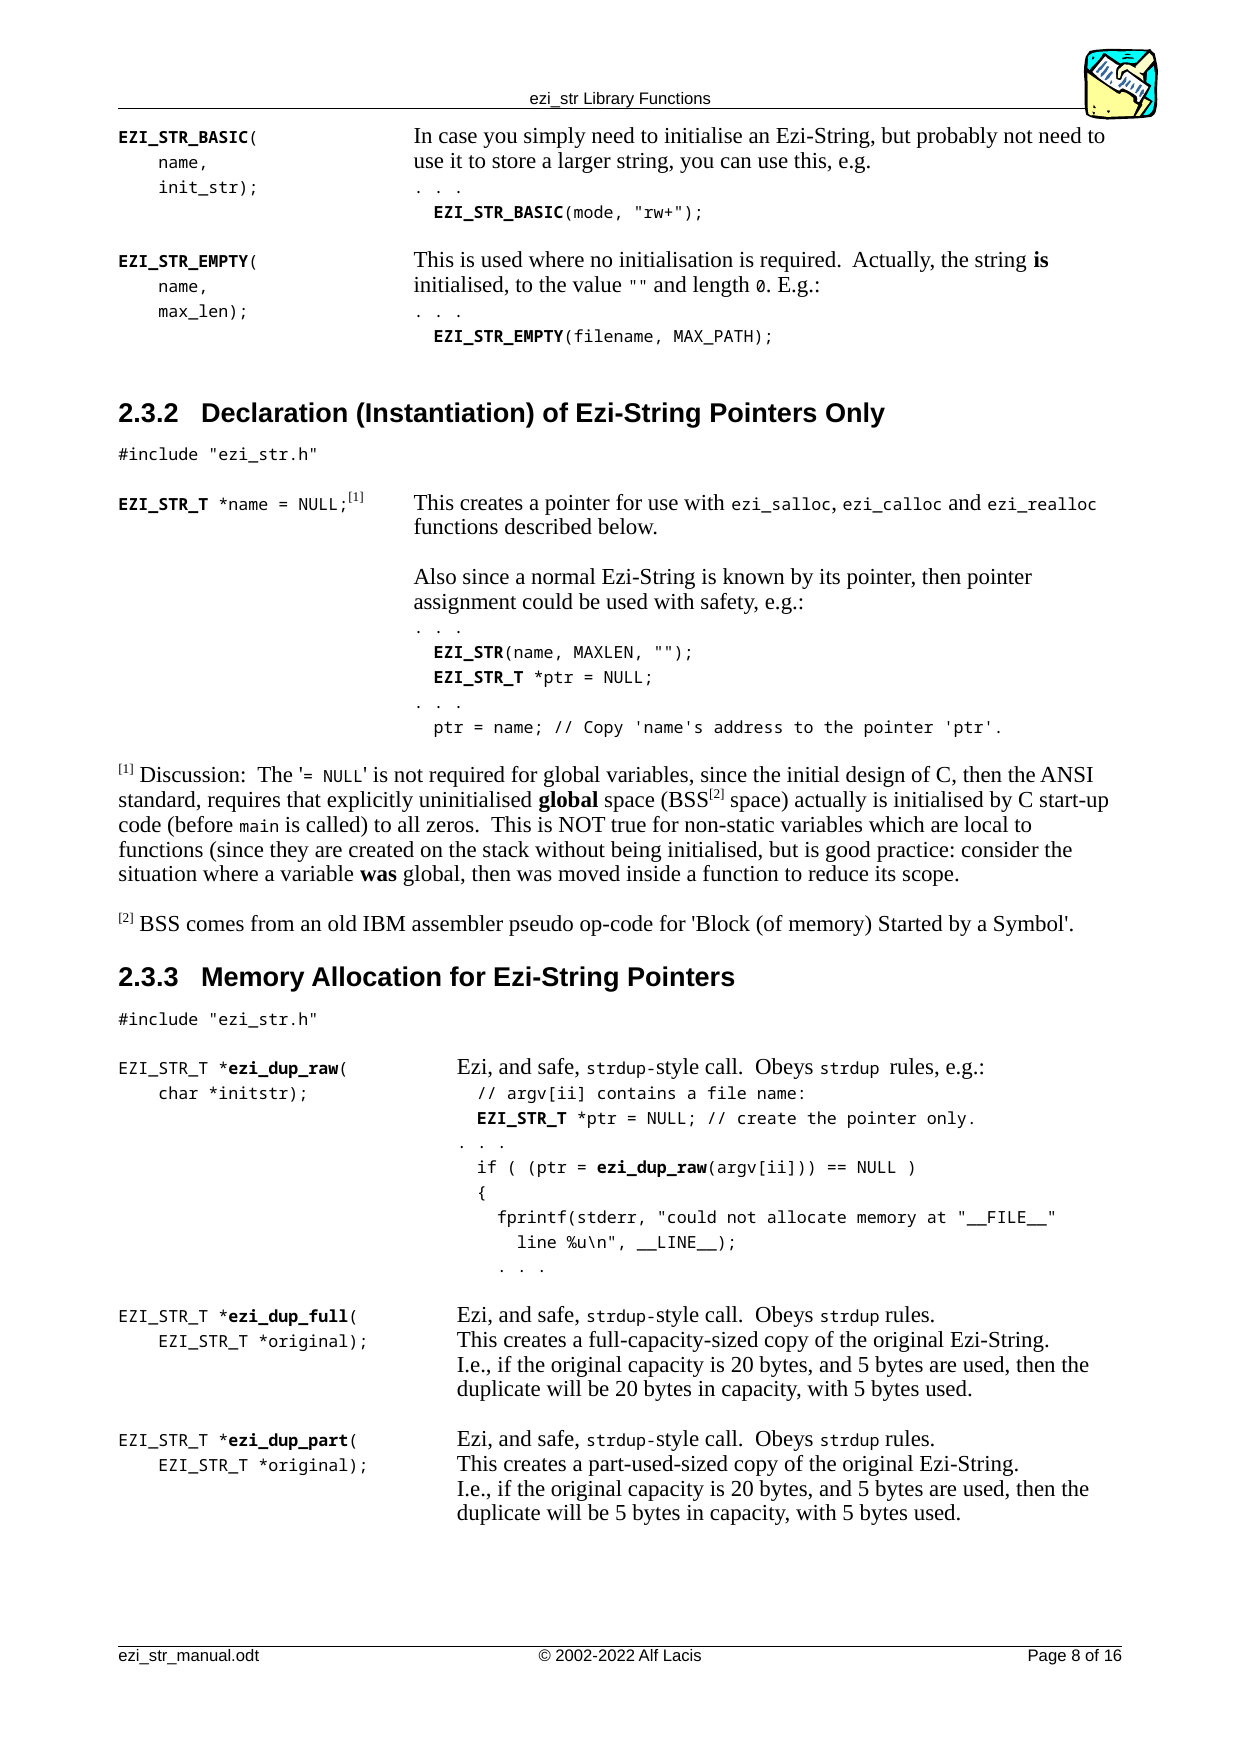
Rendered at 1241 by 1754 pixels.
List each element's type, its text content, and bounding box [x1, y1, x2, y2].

table_header Ezi, and safe, strdup-style call. Obeys strdup rules, e.g.: // argv[ii] contains a file name: EZI_STR_T *ptr = NULL; // create the pointer only. . . . if ( (ptr = ezi_dup_raw(argv[ii])) == NULL ) { fprintf(stderr, "could not allocate memory at "__FILE__" line %u\n", __LINE__); . . . [457, 1005, 1122, 1303]
table_cell Ezi, and safe, strdup-style call. Obeys strdup rules. This creates a part-used-sized copy of the original Ezi-String. I.e., if the original capacity is 20 bytes, and 5 bytes are used, then the duplicate will be 5 bytes in capacity, with 5 bytes used. [457, 1427, 1122, 1551]
table_cell This is used where no initialisation is required. Actually, the string is initialised, to the value "" and length 0. E.g.: . . . EZI_STR_EMPTY(filename, MAX_PATH); [413, 248, 1122, 372]
subtitle Memory Allocation for Ezi-String Pointers [118, 961, 1122, 993]
table_cell EZI_STR_T *ezi_dup_part( EZI_STR_T *original); [118, 1427, 457, 1551]
table_cell In case you simply need to initialise an Ezi-String, but probably not need to use it to store a larger string, you can use this, e.g. . . . EZI_STR_BASIC(mode, "rw+"); [413, 124, 1122, 248]
table_cell Ezi, and safe, strdup-style call. Obeys strdup rules. This creates a full-capacity-sized copy of the original Ezi-String. I.e., if the original capacity is 20 bytes, and 5 bytes are used, then the duplicate will be 20 bytes in capacity, with 5 bytes used. [457, 1303, 1122, 1427]
table_header #include "ezi_str.h" EZI_STR_T *name = NULL;[1] [118, 441, 413, 763]
table_cell EZI_STR_T *ezi_dup_full( EZI_STR_T *original); [118, 1303, 457, 1427]
table_cell EZI_STR_EMPTY( name, max_len); [118, 248, 413, 372]
text [2] BSS comes from an old IBM assembler pseudo op-code for 'Block (of memory) Started by a Symbol'. [118, 912, 1122, 936]
text [1] Discussion: The '= NULL' is not required for global variables, since the initial design of C, then the ANSI standard, requires that explicitly uninitialised global space (BSS[2] space) actually is initialised by C start-up code (before main is called) to all zeros. This is NOT true for non-static variables which are local to functions (since they are created on the stack without being initialised, but is good practice: consider the situation where a variable was global, then was moved inside a function to reduce its scope. [118, 763, 1122, 912]
table_header #include "ezi_str.h" EZI_STR_T *ezi_dup_raw( char *initstr); [118, 1005, 457, 1303]
subtitle Declaration (Instantiation) of Ezi-String Pointers Only [118, 397, 1122, 428]
table_cell EZI_STR_BASIC( name, init_str); [118, 124, 413, 248]
table_header This creates a pointer for use with ezi_salloc, ezi_calloc and ezi_realloc functions described below. Also since a normal Ezi-String is known by its pointer, then pointer assignment could be used with safety, e.g.: . . . EZI_STR(name, MAXLEN, ""); EZI_STR_T *ptr = NULL; . . . ptr = name; // Copy 'name's address to the pointer 'ptr'. [413, 441, 1122, 763]
